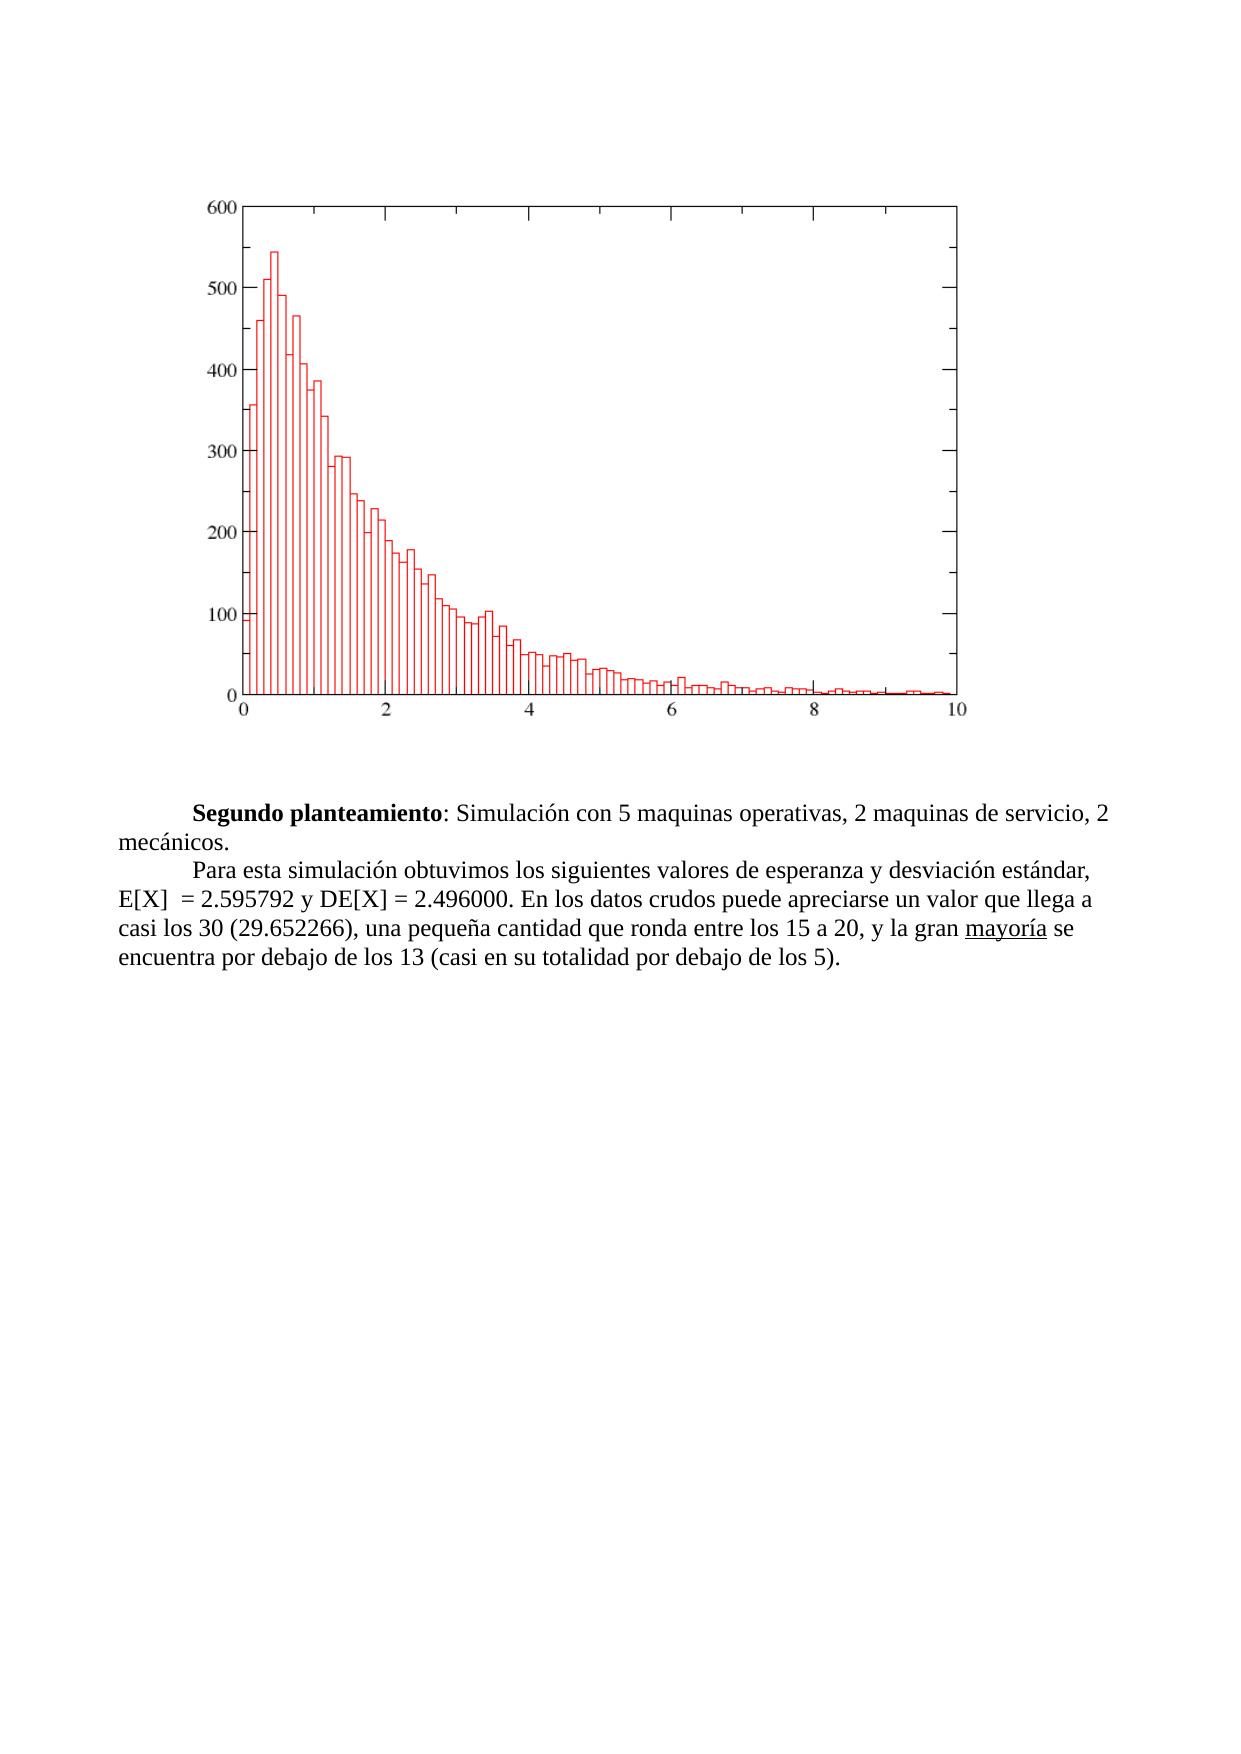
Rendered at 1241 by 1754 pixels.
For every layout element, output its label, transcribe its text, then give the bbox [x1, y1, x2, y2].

picture [135, 102, 1059, 799]
text Para esta simulación obtuvimos los siguientes valores de esperanza y desviación estándar, E[X] = 2.595792 y DE[X] = 2.496000. En los datos crudos puede apreciarse un valor que llega a casi los 30 (29.652266), una pequeña cantidad que ronda entre los 15 a 20, y la gran mayoría se encuentra por debajo de los 13 (casi en su totalidad por debajo de los 5). [118, 856, 1122, 971]
text Segundo planteamiento: Simulación con 5 maquinas operativas, 2 maquinas de servicio, 2 mecánicos. [118, 118, 1122, 856]
